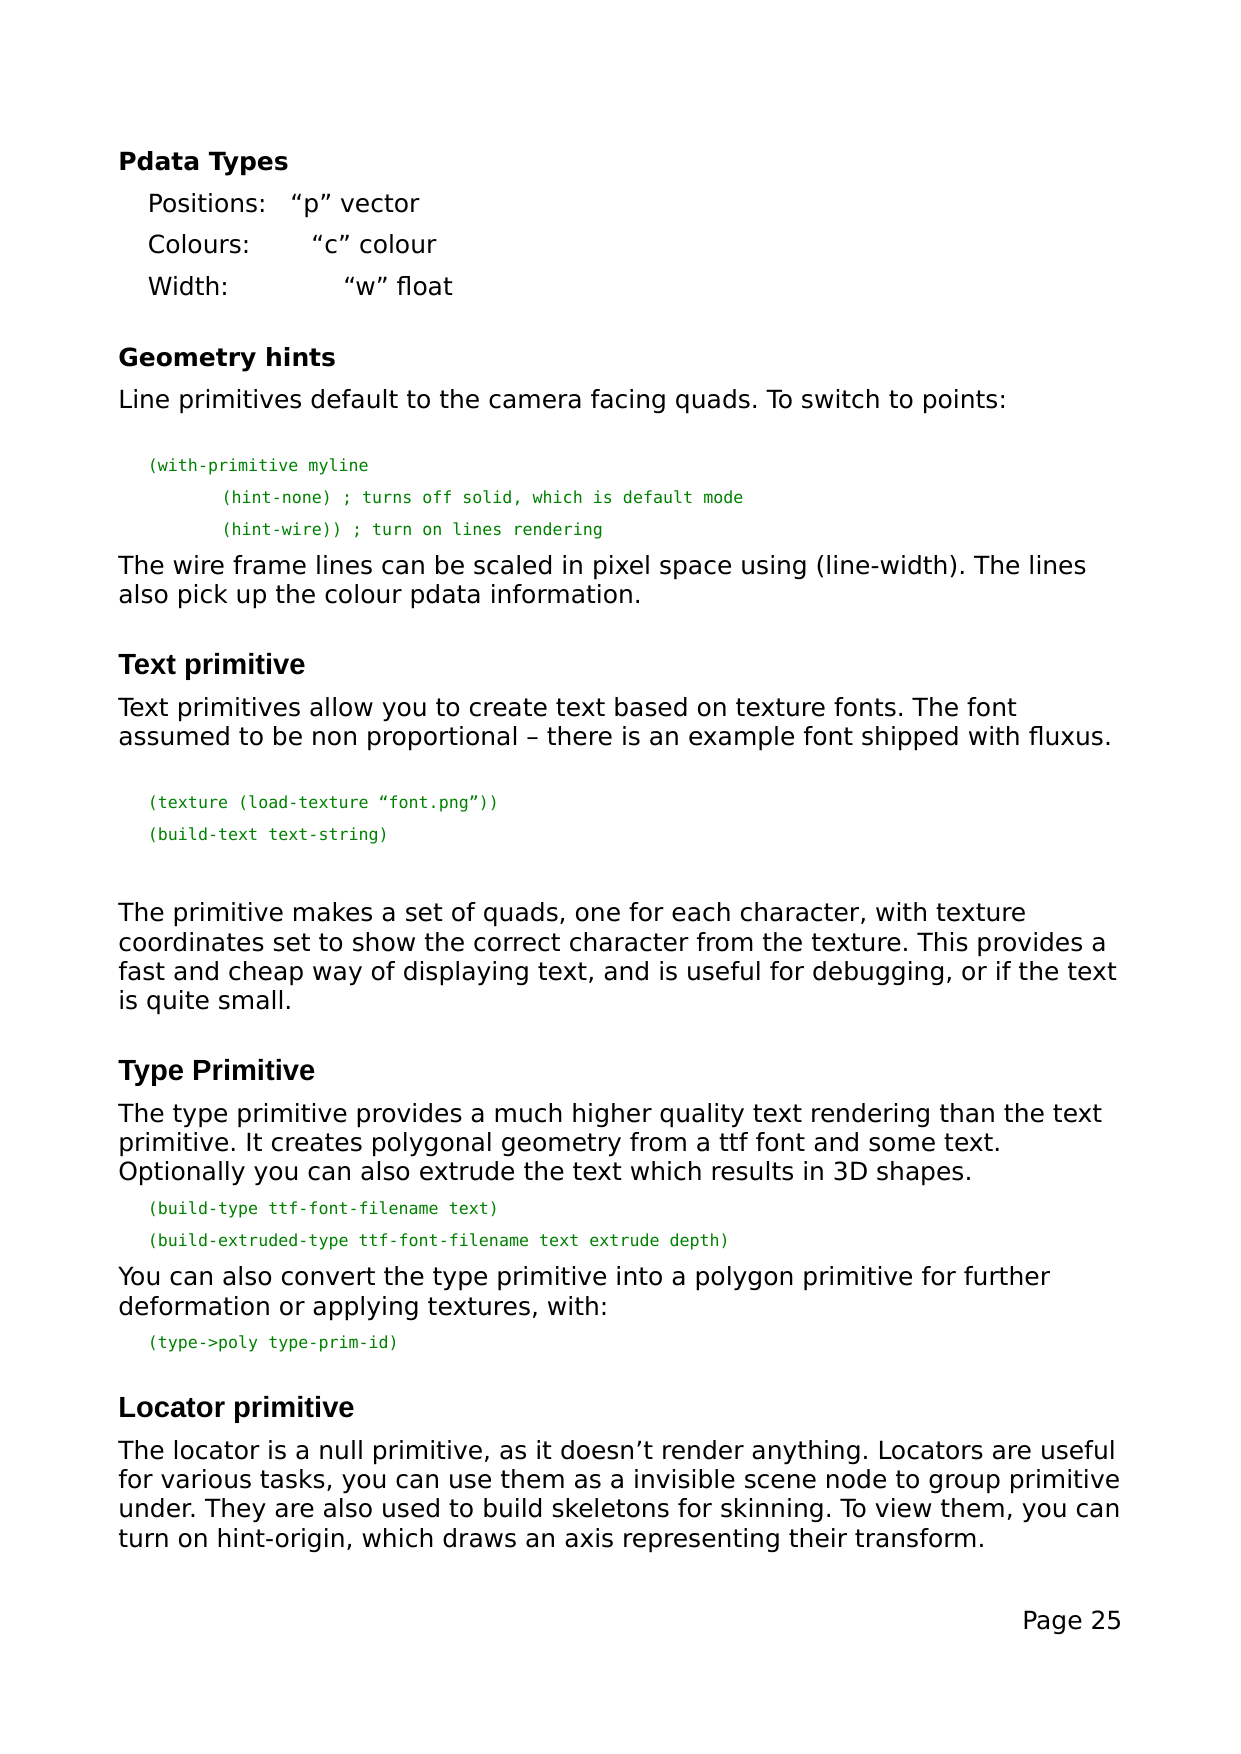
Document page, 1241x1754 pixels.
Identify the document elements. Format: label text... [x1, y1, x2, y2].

text Colours: “c” colour [148, 231, 1122, 260]
text (type->poly type-prim-id) [148, 1333, 1122, 1353]
text Positions: “p” vector [148, 189, 1122, 218]
text Text primitives allow you to create text based on texture fonts. The font assumed to be non proportional – there is an example font shipped with fluxus. [118, 693, 1122, 751]
text The wire frame lines can be scaled in pixel space using (line-width). The lines also pick up the colour pdata information. [118, 551, 1122, 609]
text (hint-none) ; turns off solid, which is default mode [148, 487, 1122, 507]
text The primitive makes a set of quads, one for each character, with texture coordinates set to show the correct character from the texture. This provides a fast and cheap way of displaying text, and is useful for debugging, or if the text is quite small. [118, 898, 1122, 1015]
text You can also convert the type primitive into a polygon primitive for further deformation or applying textures, with: [118, 1262, 1122, 1321]
text (build-text text-string) [148, 825, 1122, 844]
text (with-primitive myline [148, 456, 1122, 475]
text Geometry hints [118, 343, 1122, 372]
text (hint-wire)) ; turn on lines rendering [148, 519, 1122, 539]
text Pdata Types [118, 147, 1122, 176]
text (build-type ttf-font-filename text) [148, 1199, 1122, 1218]
subtitle Text primitive [118, 647, 1122, 681]
text (build-extruded-type ttf-font-filename text extrude depth) [148, 1231, 1122, 1250]
text Width: “w” float [148, 272, 1122, 301]
text The locator is a null primitive, as it doesn’t render anything. Locators are useful for various tasks, you can use them as a invisible scene node to group primitive under. They are also used to build skeletons for skinning. To view them, you can turn on hint-origin, which draws an axis representing their transform. [118, 1436, 1122, 1553]
text The type primitive provides a much higher quality text rendering than the text primitive. It creates polygonal geometry from a ttf font and some text. Optionally you can also extrude the text which results in 3D shapes. [118, 1099, 1122, 1186]
text (texture (load-texture “font.png”)) [148, 793, 1122, 812]
subtitle Locator primitive [118, 1390, 1122, 1424]
text Line primitives default to the camera facing quads. To switch to points: [118, 385, 1122, 414]
subtitle Type Primitive [118, 1053, 1122, 1086]
